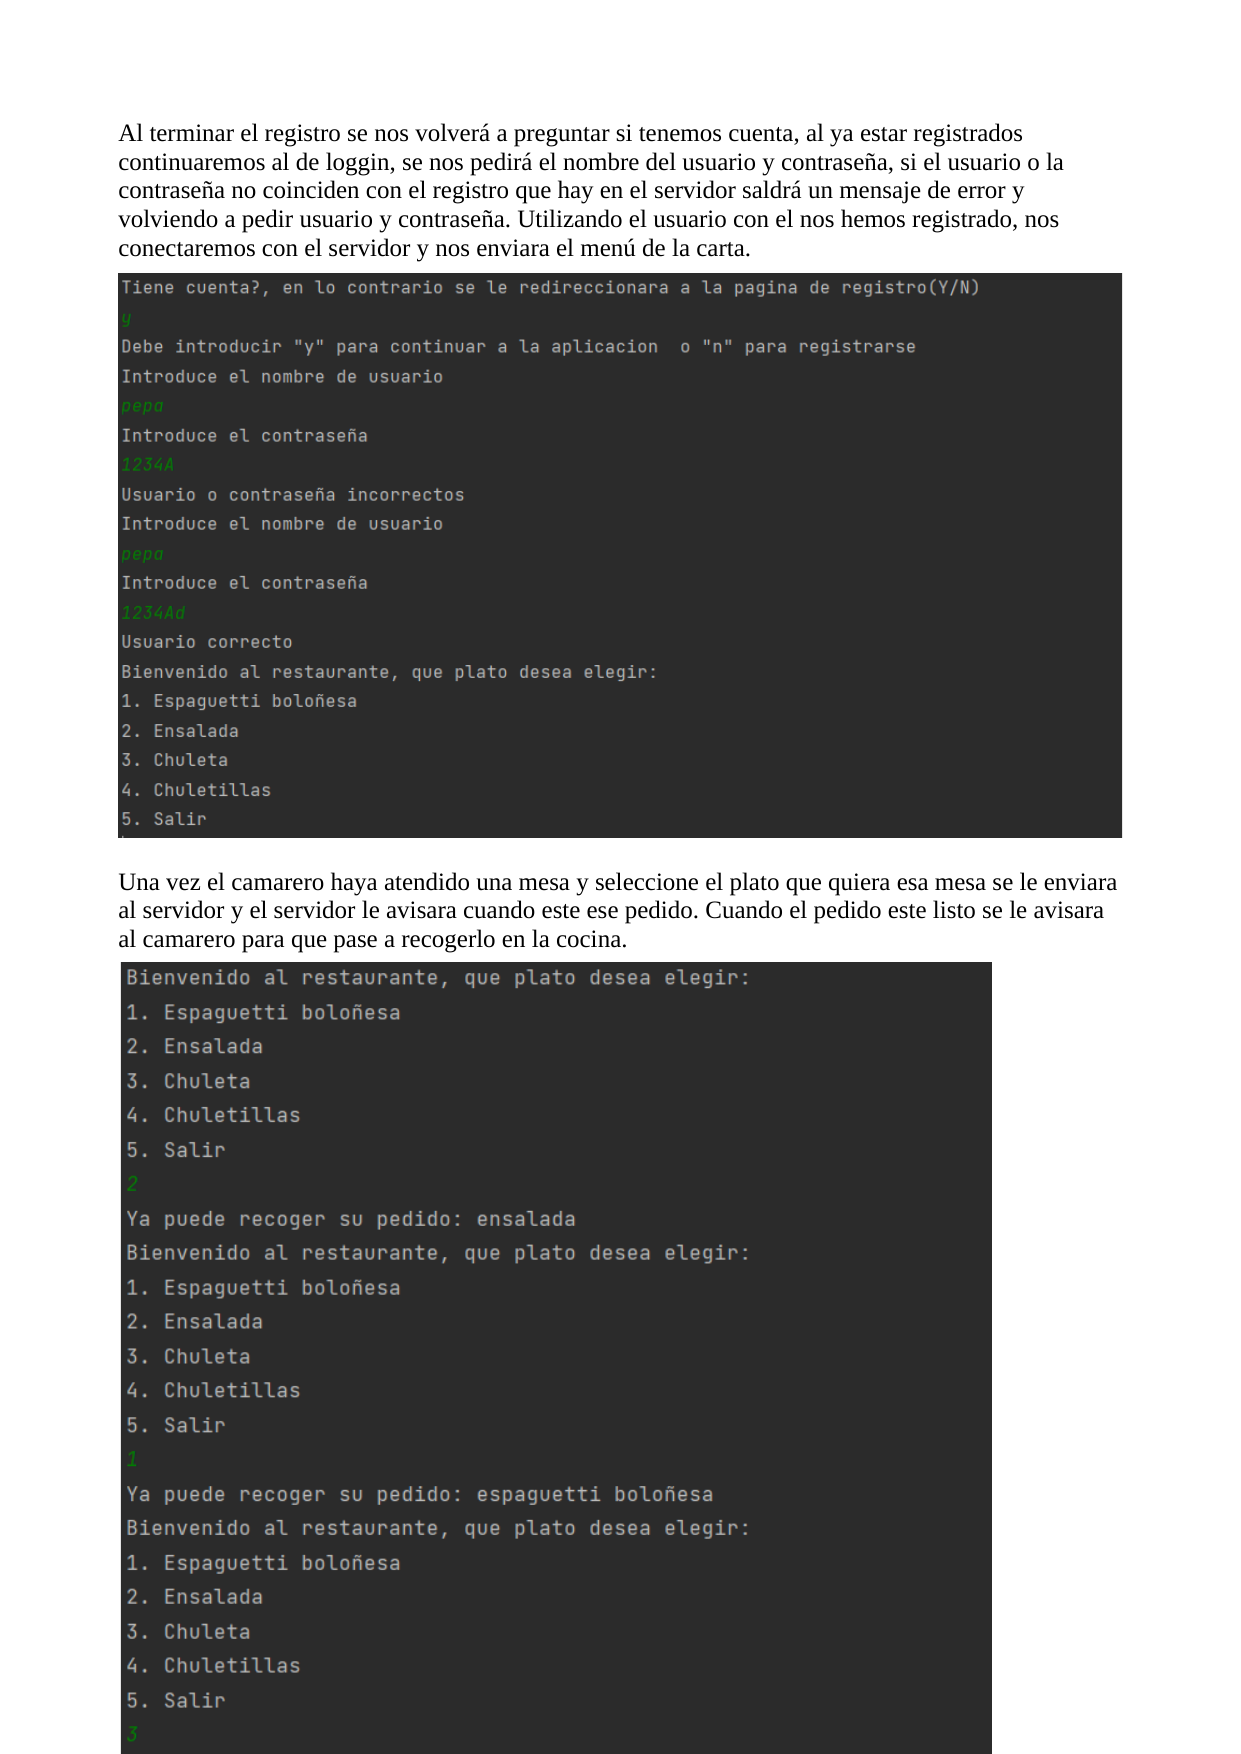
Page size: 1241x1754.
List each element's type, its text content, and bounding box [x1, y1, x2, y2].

text Una vez el camarero haya atendido una mesa y seleccione el plato que quiera esa mesa se le enviara al servidor y el servidor le avisara cuando este ese pedido. Cuando el pedido este listo se le avisara al camarero para que pase a recogerlo en la cocina. [118, 867, 1122, 953]
picture [120, 962, 992, 1754]
picture [118, 273, 1123, 838]
text Al terminar el registro se nos volverá a preguntar si tenemos cuenta, al ya estar registrados continuaremos al de loggin, se nos pedirá el nombre del usuario y contraseña, si el usuario o la contraseña no coinciden con el registro que hay en el servidor saldrá un mensaje de error y volviendo a pedir usuario y contraseña. Utilizando el usuario con el nos hemos registrado, nos conectaremos con el servidor y nos enviara el menú de la carta. [118, 118, 1122, 262]
